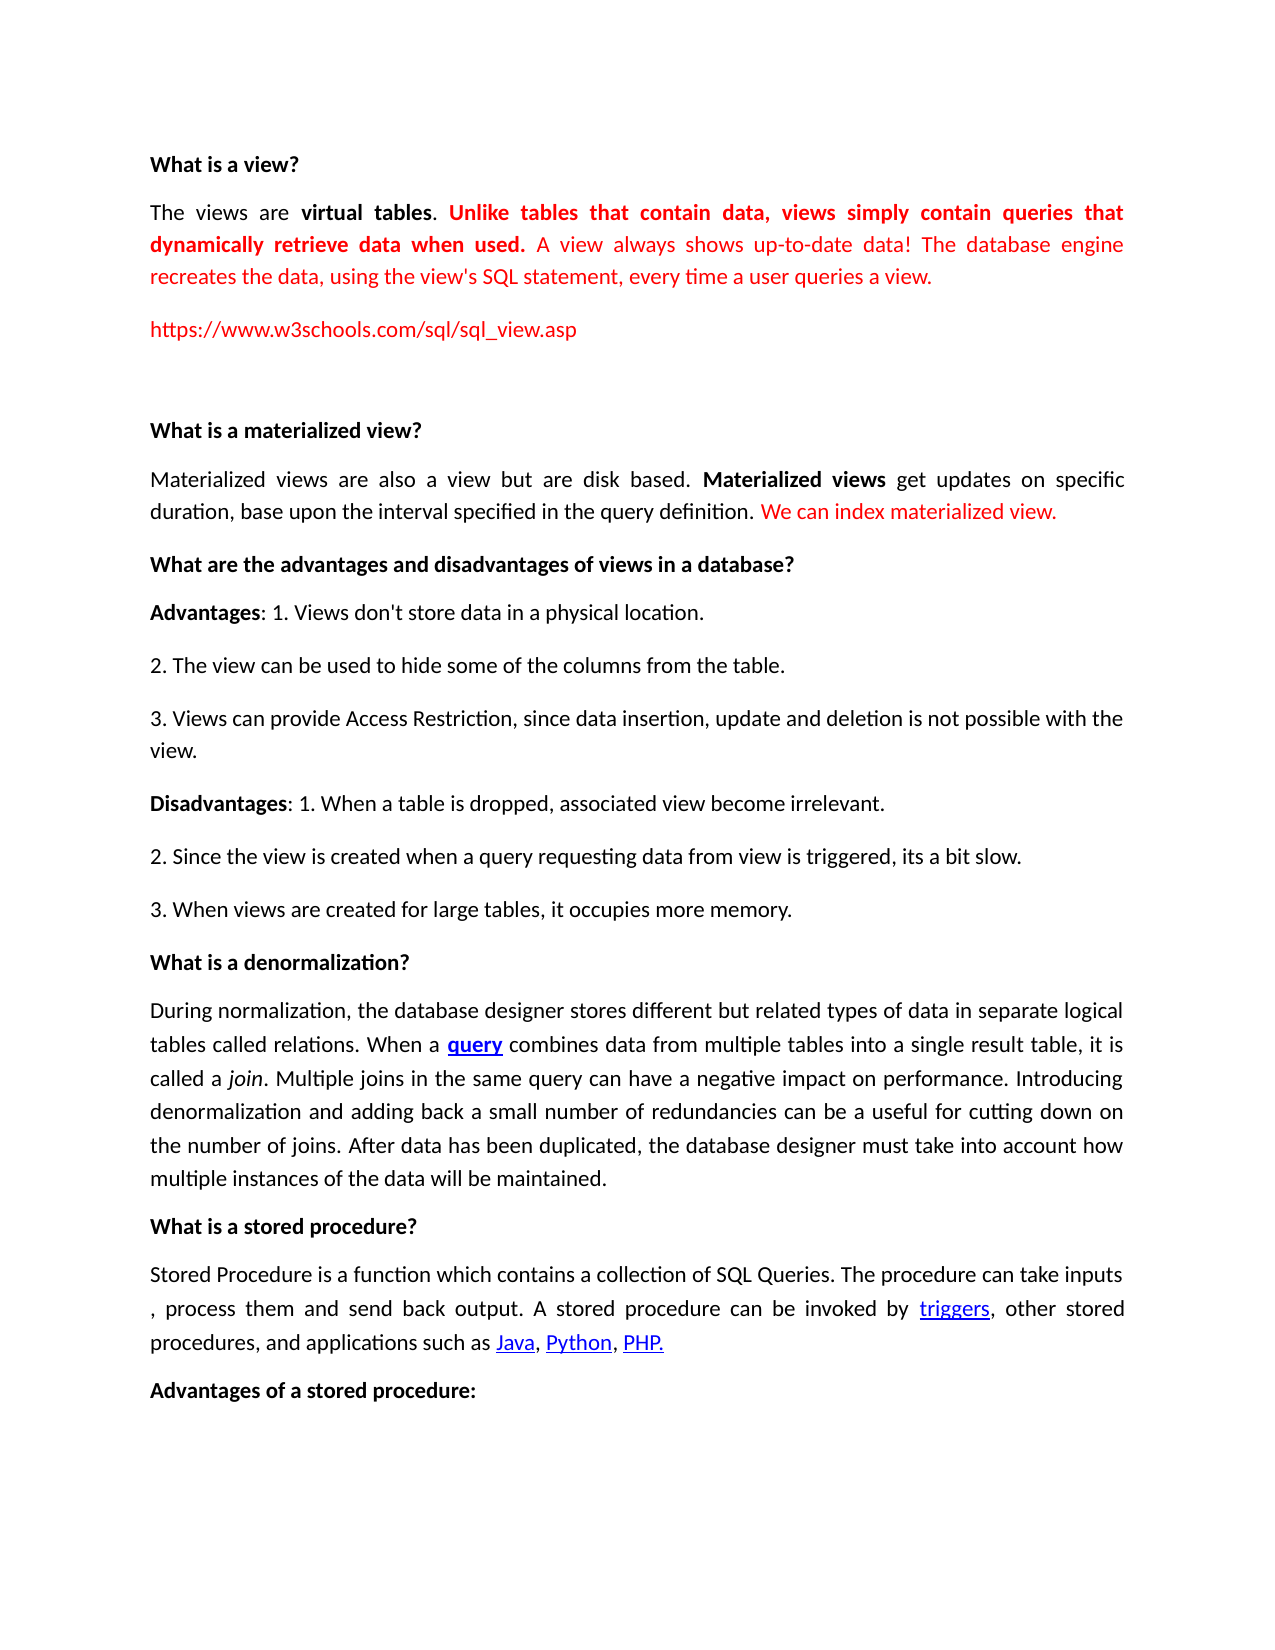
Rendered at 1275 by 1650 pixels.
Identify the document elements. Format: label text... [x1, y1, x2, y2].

text Materialized views are also a view but are disk based. Materialized views get updates on specific duration, base upon the interval specified in the query definition. We can index materialized view. [150, 465, 1125, 525]
text 2. The view can be used to hide some of the columns from the table. [150, 651, 1125, 679]
text 2. Since the view is created when a query requesting data from view is triggered, its a bit slow. [150, 842, 1125, 870]
text https://www.w3schools.com/sql/sql_view.asp [150, 316, 1125, 343]
text During normalization, the database designer stores different but related types of data in separate logical tables called relations. When a query combines data from multiple tables into a single result table, it is called a join. Multiple joins in the same query can have a negative impact on performance. Introducing denormalization and adding back a small number of redundancies can be a useful for cutting down on the number of joins. After data has been duplicated, the database designer must take into account how multiple instances of the data will be maintained. [150, 997, 1125, 1192]
text 3. When views are created for large tables, it occupies more memory. [150, 895, 1125, 923]
text Advantages: 1. Views don't store data in a physical location. [150, 598, 1125, 626]
text What is a denormalization? [150, 948, 1125, 976]
text Stored Procedure is a function which contains a collection of SQL Queries. The procedure can take inputs , process them and send back output. A stored procedure can be invoked by triggers, other stored procedures, and applications such as Java, Python, PHP. [150, 1261, 1125, 1356]
text What is a materialized view? [150, 417, 1125, 445]
text The views are virtual tables. Unlike tables that contain data, views simply contain queries that dynamically retrieve data when used. A view always shows up-to-date data! The database engine recreates the data, using the view's SQL statement, every time a user queries a view. [150, 198, 1125, 291]
text 3. Views can provide Access Restriction, since data insertion, update and deletion is not possible with the view. [150, 704, 1125, 764]
text What is a view? [150, 150, 1125, 178]
text What are the advantages and disadvantages of views in a database? [150, 550, 1125, 578]
text Advantages of a stored procedure: [150, 1376, 1125, 1404]
text Disadvantages: 1. When a table is dropped, associated view become irrelevant. [150, 789, 1125, 817]
text What is a stored procedure? [150, 1212, 1125, 1240]
